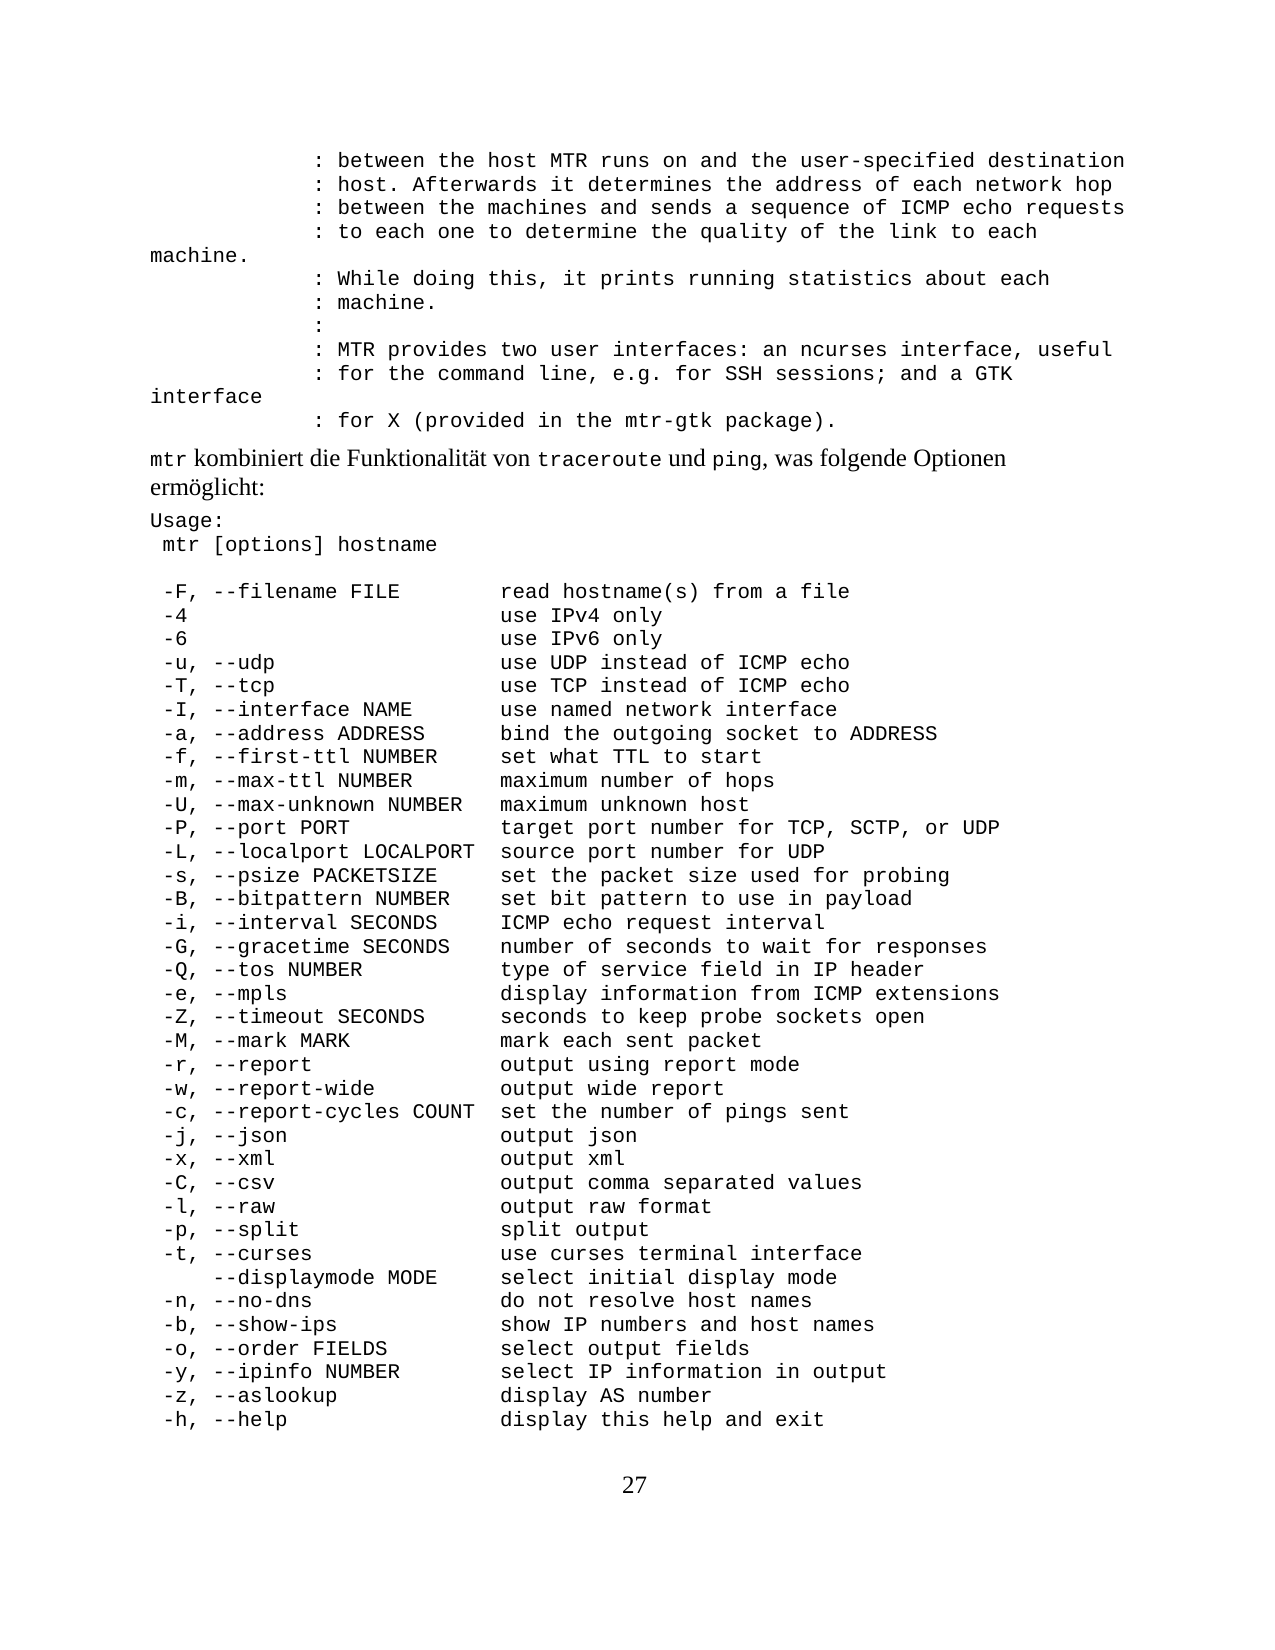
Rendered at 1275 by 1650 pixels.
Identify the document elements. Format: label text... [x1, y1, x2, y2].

text -Q, --tos NUMBER type of service field in IP header [150, 959, 1125, 983]
text : between the machines and sends a sequence of ICMP echo requests [150, 197, 1125, 221]
text -L, --localport LOCALPORT source port number for UDP [150, 841, 1125, 865]
text -f, --first-ttl NUMBER set what TTL to start [150, 746, 1125, 770]
text -G, --gracetime SECONDS number of seconds to wait for responses [150, 936, 1125, 959]
text -w, --report-wide output wide report [150, 1077, 1125, 1101]
text : for X (provided in the mtr-gtk package). [150, 410, 1125, 434]
text -x, --xml output xml [150, 1148, 1125, 1172]
text : between the host MTR runs on and the user-specified destination [150, 150, 1125, 174]
text -z, --aslookup display AS number [150, 1385, 1125, 1408]
text -6 use IPv6 only [150, 628, 1125, 652]
text -r, --report output using report mode [150, 1054, 1125, 1077]
text -Z, --timeout SECONDS seconds to keep probe sockets open [150, 1007, 1125, 1030]
text : MTR provides two user interfaces: an ncurses interface, useful [150, 339, 1125, 363]
text : host. Afterwards it determines the address of each network hop [150, 174, 1125, 197]
text -b, --show-ips show IP numbers and host names [150, 1314, 1125, 1338]
text : for the command line, e.g. for SSH sessions; and a GTK interface [150, 363, 1125, 410]
text : to each one to determine the quality of the link to each machine. [150, 221, 1125, 268]
text -l, --raw output raw format [150, 1196, 1125, 1219]
text -T, --tcp use TCP instead of ICMP echo [150, 676, 1125, 699]
text -P, --port PORT target port number for TCP, SCTP, or UDP [150, 817, 1125, 841]
text mtr [options] hostname [150, 534, 1125, 557]
text -a, --address ADDRESS bind the outgoing socket to ADDRESS [150, 723, 1125, 746]
text -c, --report-cycles COUNT set the number of pings sent [150, 1101, 1125, 1125]
text -m, --max-ttl NUMBER maximum number of hops [150, 770, 1125, 794]
text -p, --split split output [150, 1219, 1125, 1243]
text -B, --bitpattern NUMBER set bit pattern to use in payload [150, 888, 1125, 912]
text : machine. [150, 292, 1125, 316]
text -o, --order FIELDS select output fields [150, 1338, 1125, 1361]
text -n, --no-dns do not resolve host names [150, 1290, 1125, 1314]
text -s, --psize PACKETSIZE set the packet size used for probing [150, 865, 1125, 888]
text --displaymode MODE select initial display mode [150, 1267, 1125, 1290]
text -M, --mark MARK mark each sent packet [150, 1030, 1125, 1054]
text -j, --json output json [150, 1125, 1125, 1148]
text : [150, 316, 1125, 339]
text -F, --filename FILE read hostname(s) from a file [150, 581, 1125, 604]
text -h, --help display this help and exit [150, 1408, 1125, 1432]
text -C, --csv output comma separated values [150, 1172, 1125, 1196]
text -U, --max-unknown NUMBER maximum unknown host [150, 794, 1125, 817]
text -4 use IPv4 only [150, 604, 1125, 628]
text -y, --ipinfo NUMBER select IP information in output [150, 1361, 1125, 1385]
text -i, --interval SECONDS ICMP echo request interval [150, 912, 1125, 936]
text -e, --mpls display information from ICMP extensions [150, 983, 1125, 1007]
text Usage: [150, 510, 1125, 534]
text -t, --curses use curses terminal interface [150, 1243, 1125, 1267]
text -I, --interface NAME use named network interface [150, 699, 1125, 723]
text -u, --udp use UDP instead of ICMP echo [150, 652, 1125, 676]
text mtr kombiniert die Funktionalität von traceroute und ping, was folgende Optionen ermöglicht: [150, 443, 1125, 501]
text : While doing this, it prints running statistics about each [150, 268, 1125, 292]
